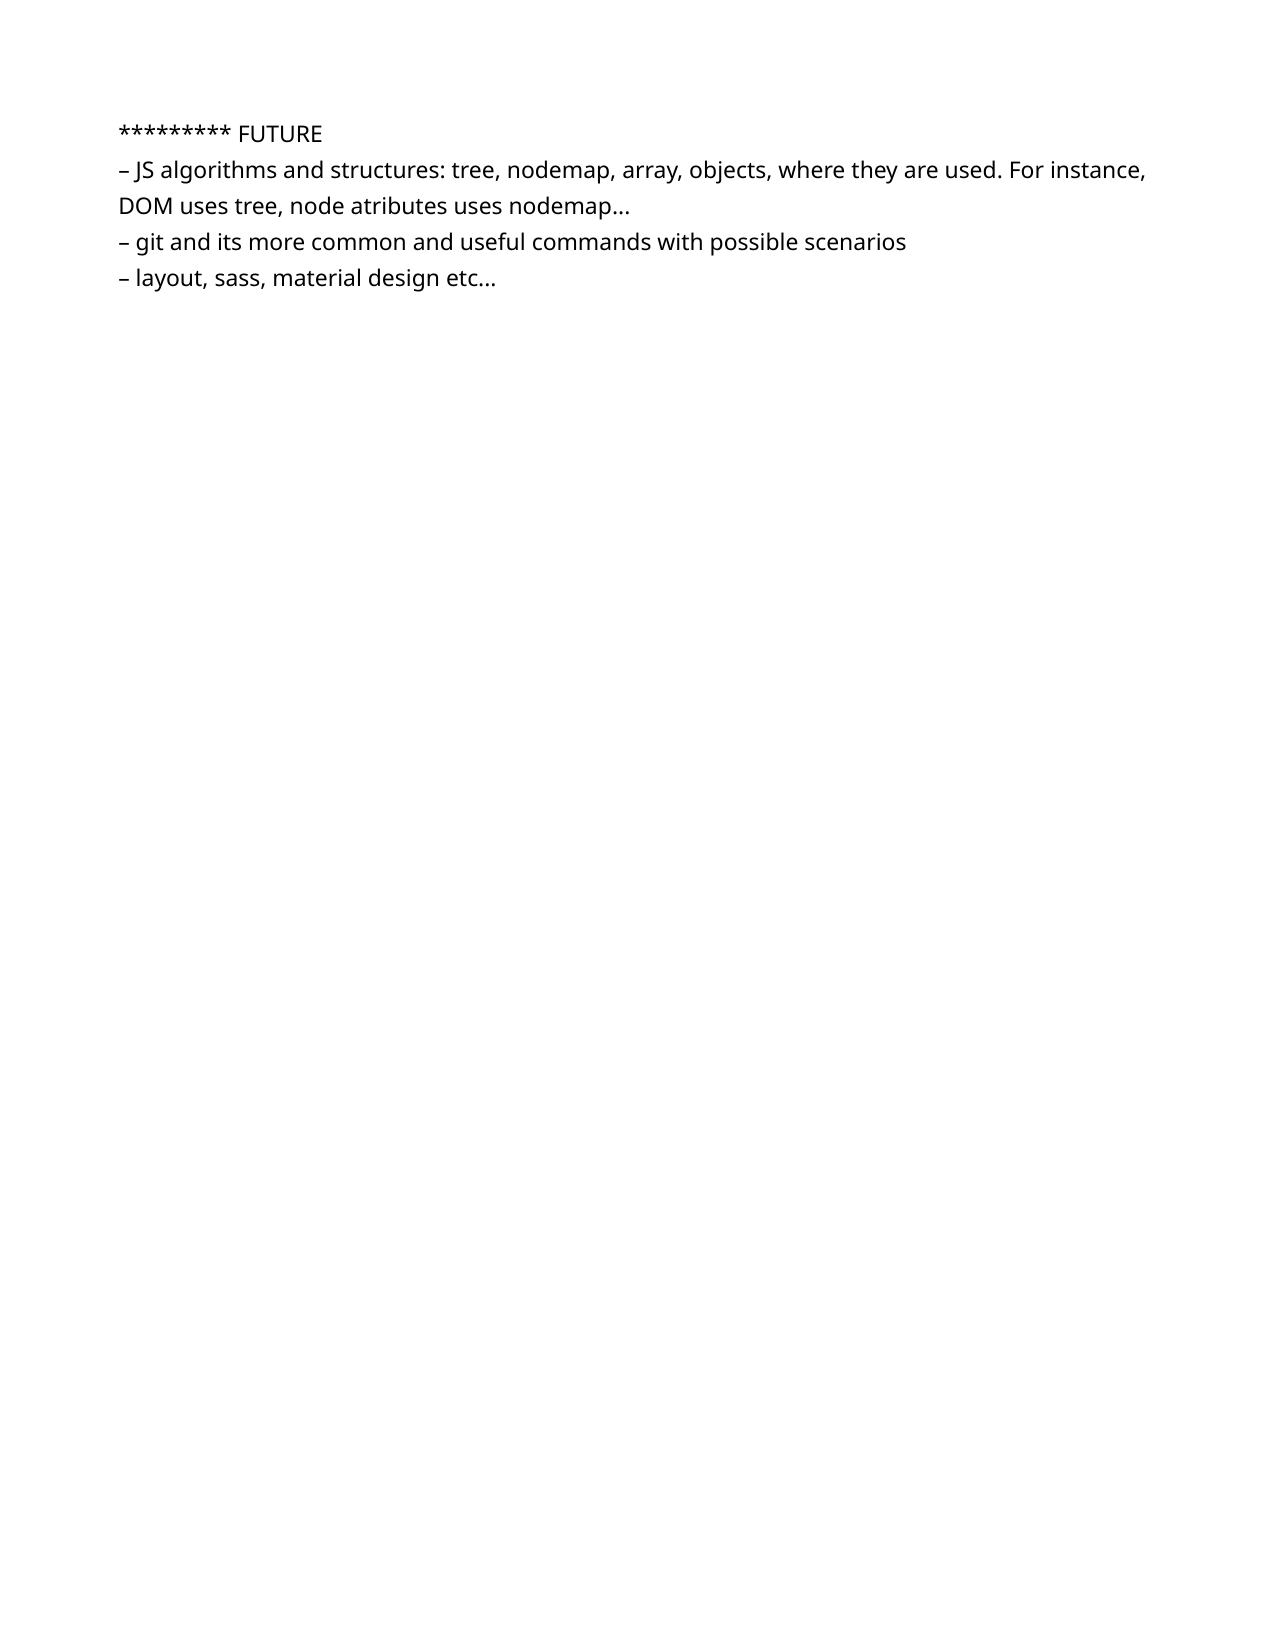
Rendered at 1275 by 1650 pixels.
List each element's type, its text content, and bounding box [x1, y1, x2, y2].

text – git and its more common and useful commands with possible scenarios [118, 226, 1157, 257]
text – layout, sass, material design etc... [118, 262, 1157, 293]
text ********* FUTURE [118, 118, 1157, 149]
text – JS algorithms and structures: tree, nodemap, array, objects, where they are used. For instance, DOM uses tree, node atributes uses nodemap... [118, 154, 1157, 221]
